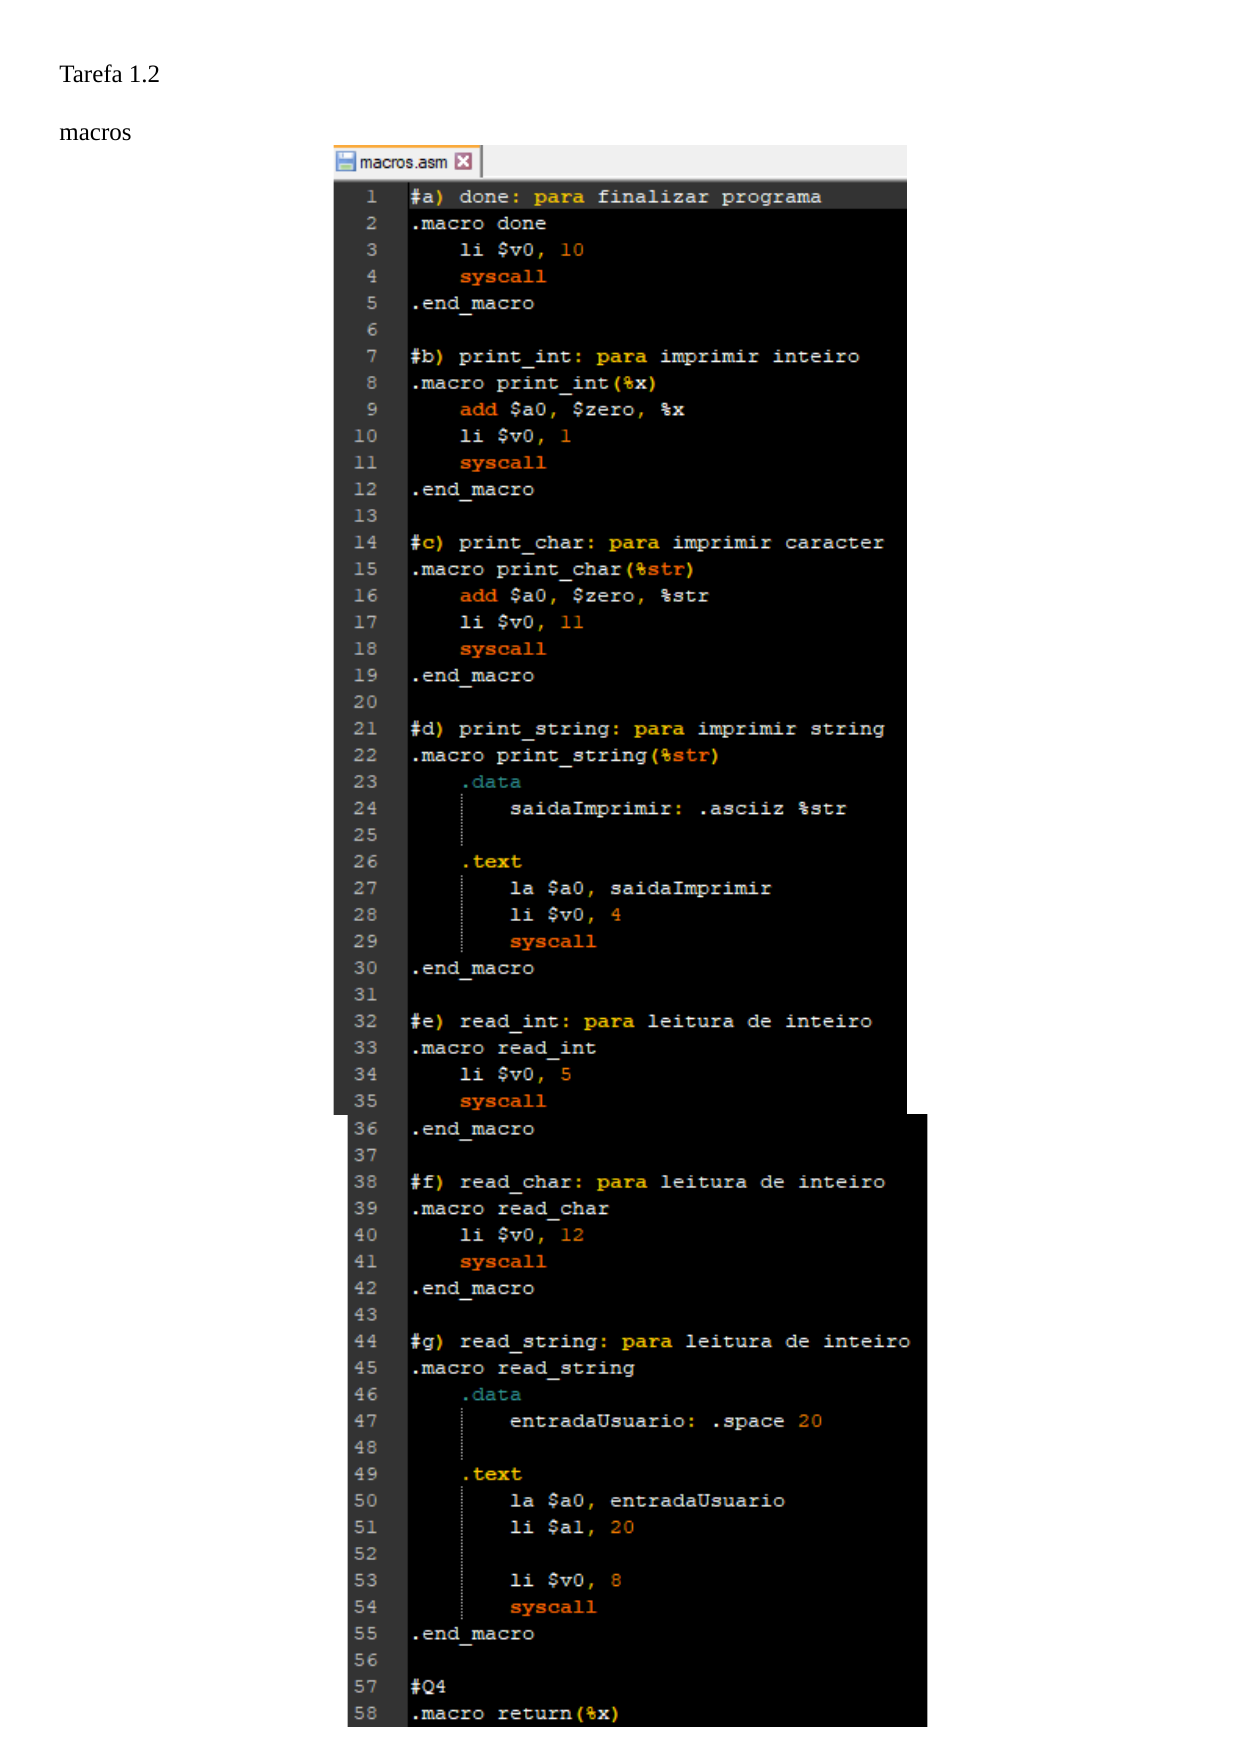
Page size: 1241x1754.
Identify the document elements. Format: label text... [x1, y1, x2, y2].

picture [333, 145, 928, 1727]
text Tarefa 1.2 [59, 59, 1181, 88]
text macros [59, 117, 1181, 145]
